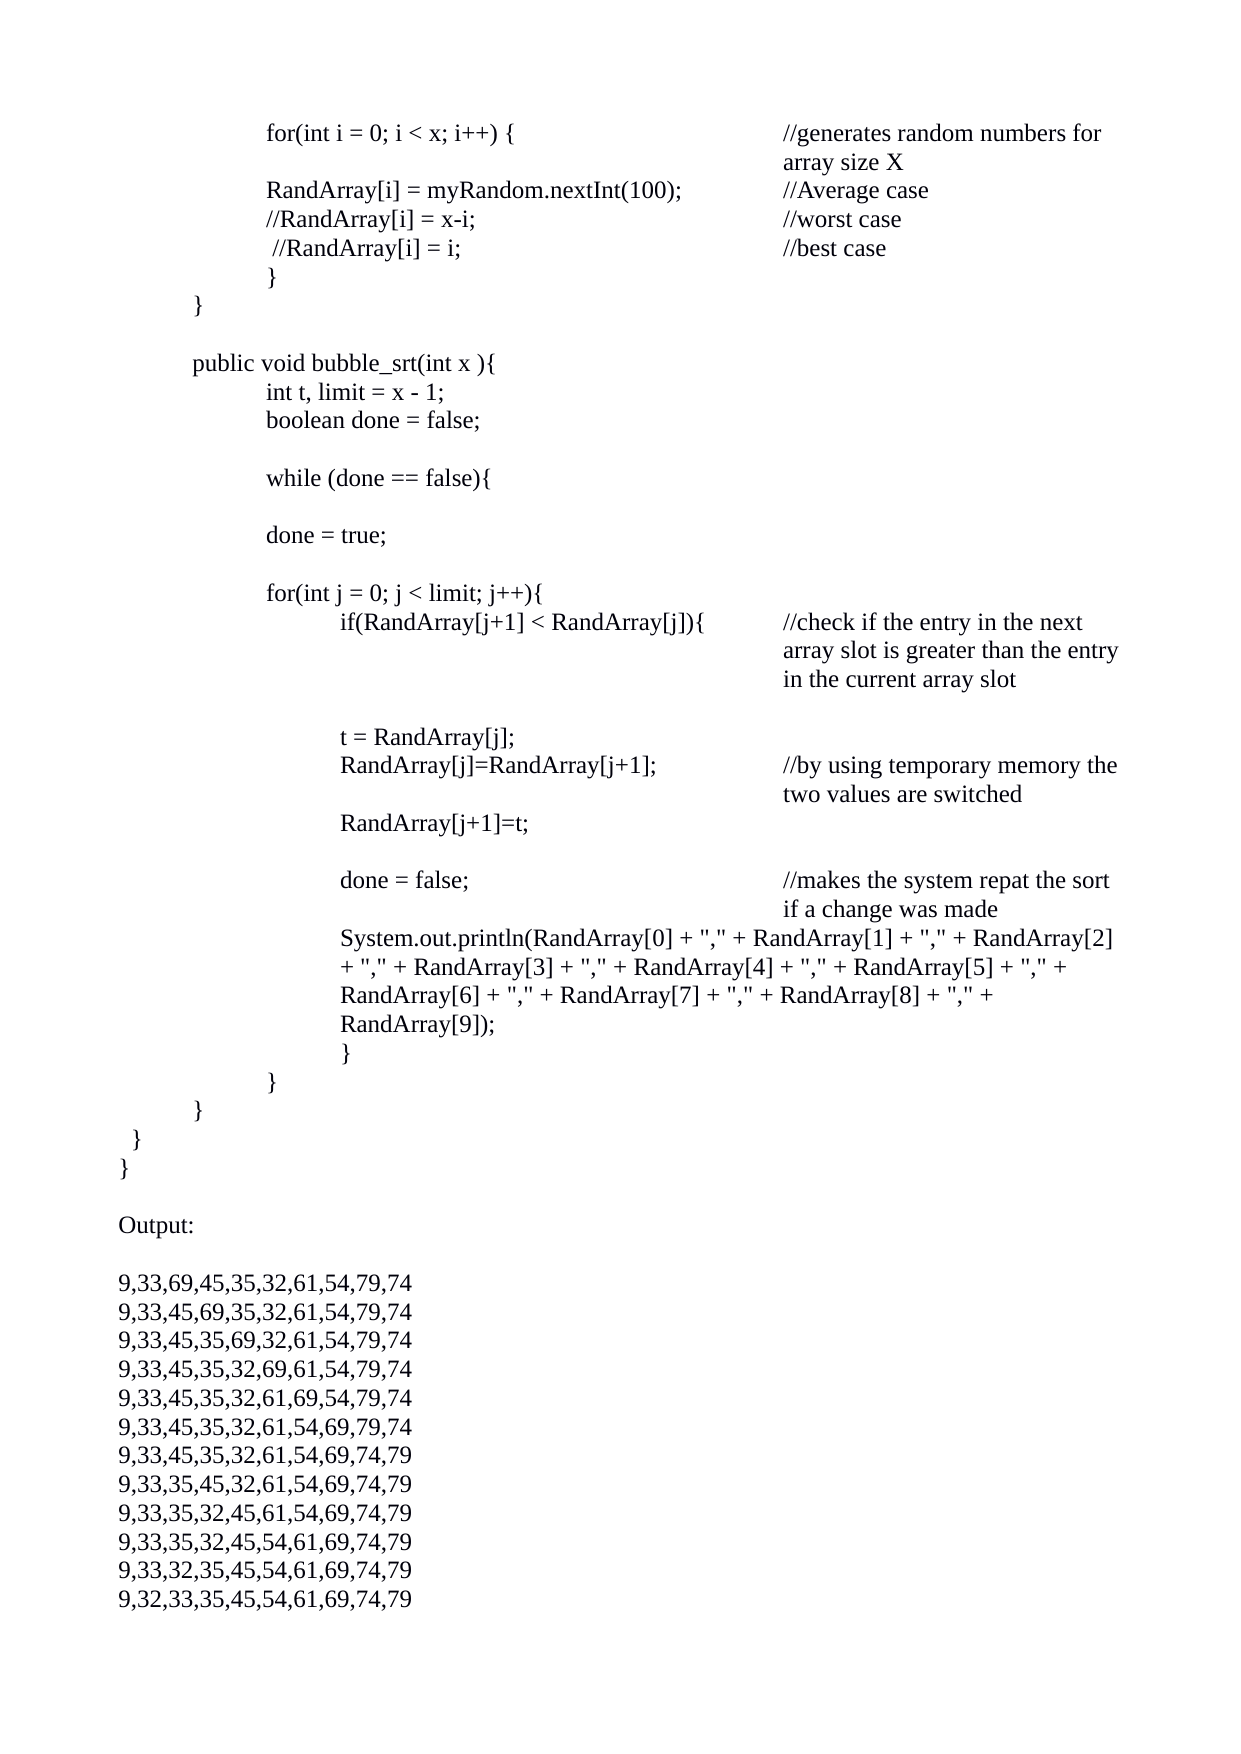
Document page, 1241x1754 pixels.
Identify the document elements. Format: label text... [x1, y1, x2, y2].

text 9,33,35,45,32,61,54,69,74,79 [118, 1469, 1122, 1498]
text RandArray[i] = myRandom.nextInt(100); //Average case [118, 176, 1122, 204]
text } [118, 1038, 1122, 1067]
text 9,33,45,35,32,61,69,54,79,74 [118, 1383, 1122, 1412]
text for(int j = 0; j < limit; j++){ [118, 578, 1122, 607]
text 9,33,45,35,32,69,61,54,79,74 [118, 1354, 1122, 1383]
text 9,33,45,69,35,32,61,54,79,74 [118, 1297, 1122, 1326]
text 9,32,33,35,45,54,61,69,74,79 [118, 1584, 1122, 1613]
text Output: [118, 1211, 1122, 1239]
text //RandArray[i] = x-i; //worst case [118, 204, 1122, 233]
text 9,33,32,35,45,54,61,69,74,79 [118, 1556, 1122, 1584]
text boolean done = false; [118, 406, 1122, 434]
text 9,33,45,35,32,61,54,69,79,74 [118, 1412, 1122, 1441]
text 9,33,35,32,45,54,61,69,74,79 [118, 1527, 1122, 1556]
text RandArray[j+1]=t; [118, 808, 1122, 837]
text } [118, 262, 1122, 291]
text public void bubble_srt(int x ){ [118, 348, 1122, 377]
text 9,33,35,32,45,61,54,69,74,79 [118, 1498, 1122, 1527]
text } [118, 1153, 1122, 1182]
text int t, limit = x - 1; [118, 377, 1122, 406]
text 9,33,45,35,69,32,61,54,79,74 [118, 1326, 1122, 1354]
text t = RandArray[j]; [118, 722, 1122, 751]
text done = false; //makes the system repat the sort if a change was made [118, 866, 1122, 923]
text 9,33,45,35,32,61,54,69,74,79 [118, 1441, 1122, 1469]
text } [118, 1124, 1122, 1153]
text } [118, 1096, 1122, 1124]
text } [118, 291, 1122, 319]
text if(RandArray[j+1] < RandArray[j]){ //check if the entry in the next array slot is greater than the entry in the current array slot [118, 607, 1122, 693]
text System.out.println(RandArray[0] + "," + RandArray[1] + "," + RandArray[2] + "," + RandArray[3] + "," + RandArray[4] + "," + RandArray[5] + "," + RandArray[6] + "," + RandArray[7] + "," + RandArray[8] + "," + RandArray[9]); [118, 923, 1122, 1038]
text for(int i = 0; i < x; i++) { //generates random numbers for array size X [118, 118, 1122, 176]
text } [118, 1067, 1122, 1096]
text //RandArray[i] = i; //best case [118, 233, 1122, 262]
text RandArray[j]=RandArray[j+1]; //by using temporary memory the two values are switched [118, 751, 1122, 808]
text while (done == false){ [118, 463, 1122, 492]
text 9,33,69,45,35,32,61,54,79,74 [118, 1268, 1122, 1297]
text done = true; [118, 521, 1122, 549]
